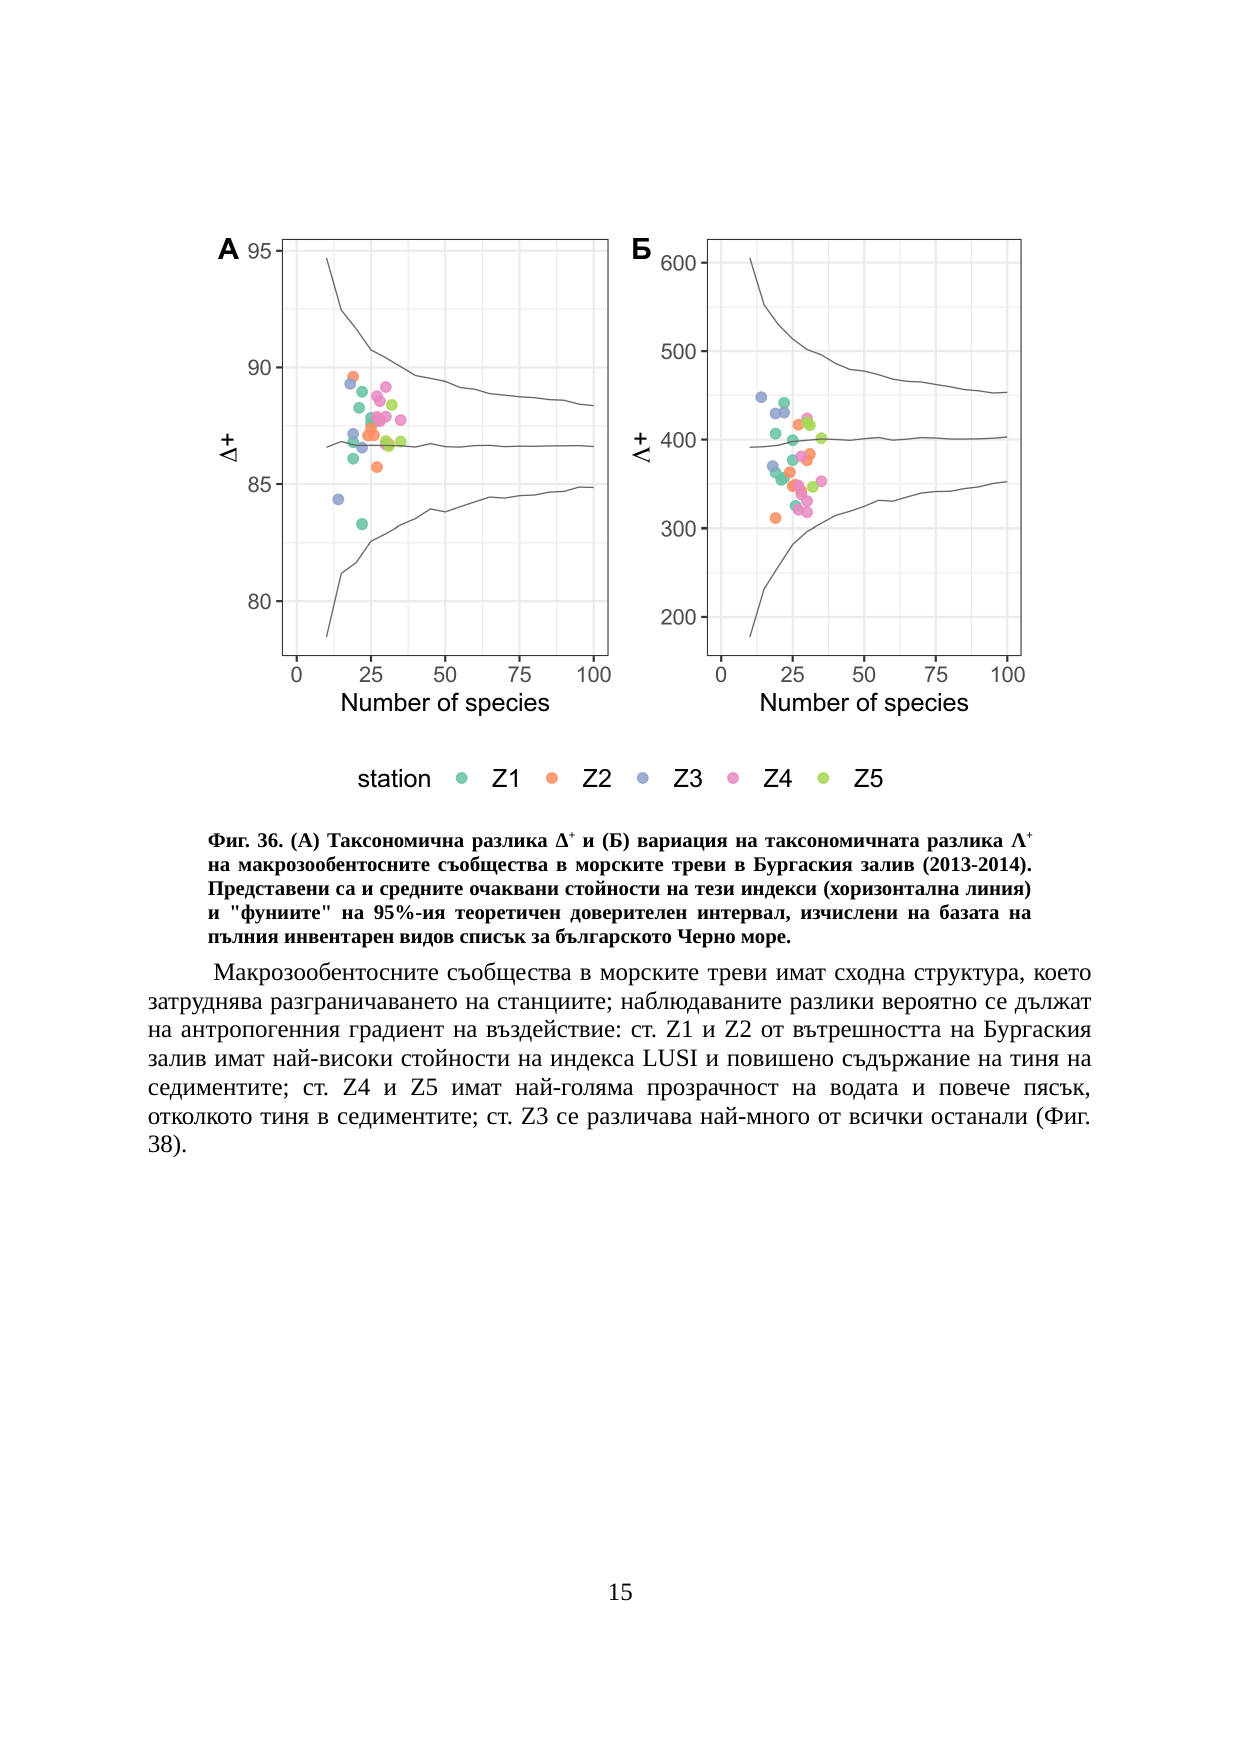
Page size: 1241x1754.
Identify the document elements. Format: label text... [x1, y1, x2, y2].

text Макрозообентосните съобщества в морските треви имат сходна структура, което затруднява разграничаването на станциите; наблюдаваните разлики вероятно се дължат на антропогенния градиент на въздействие: ст. Z1 и Z2 от вътрешността на Бургаския залив имат най-високи стойности на индекса LUSI и повишено съдържание на тиня на седиментите; ст. Z4 и Z5 имат най-голяма прозрачност на водата и повече пясък, отколкото тиня в седиментите; ст. Z3 се различава най-много от всички останали (Фиг. 38). [148, 957, 1093, 1158]
text Фиг. 36. (A) Таксономична разлика Δ+ и (Б) вариация на таксономичната разлика Λ+ на макрозообентосните съобщества в морските треви в Бургаския залив (2013-2014). Представени са и средните очаквани стойности на тези индекси (хоризонтална линия) и "фуниите" на 95%-ия теоретичен доверителен интервал, изчислени на базата на пълния инвентарен видов списък за българското Черно море. [208, 828, 1033, 948]
picture [207, 227, 1033, 828]
